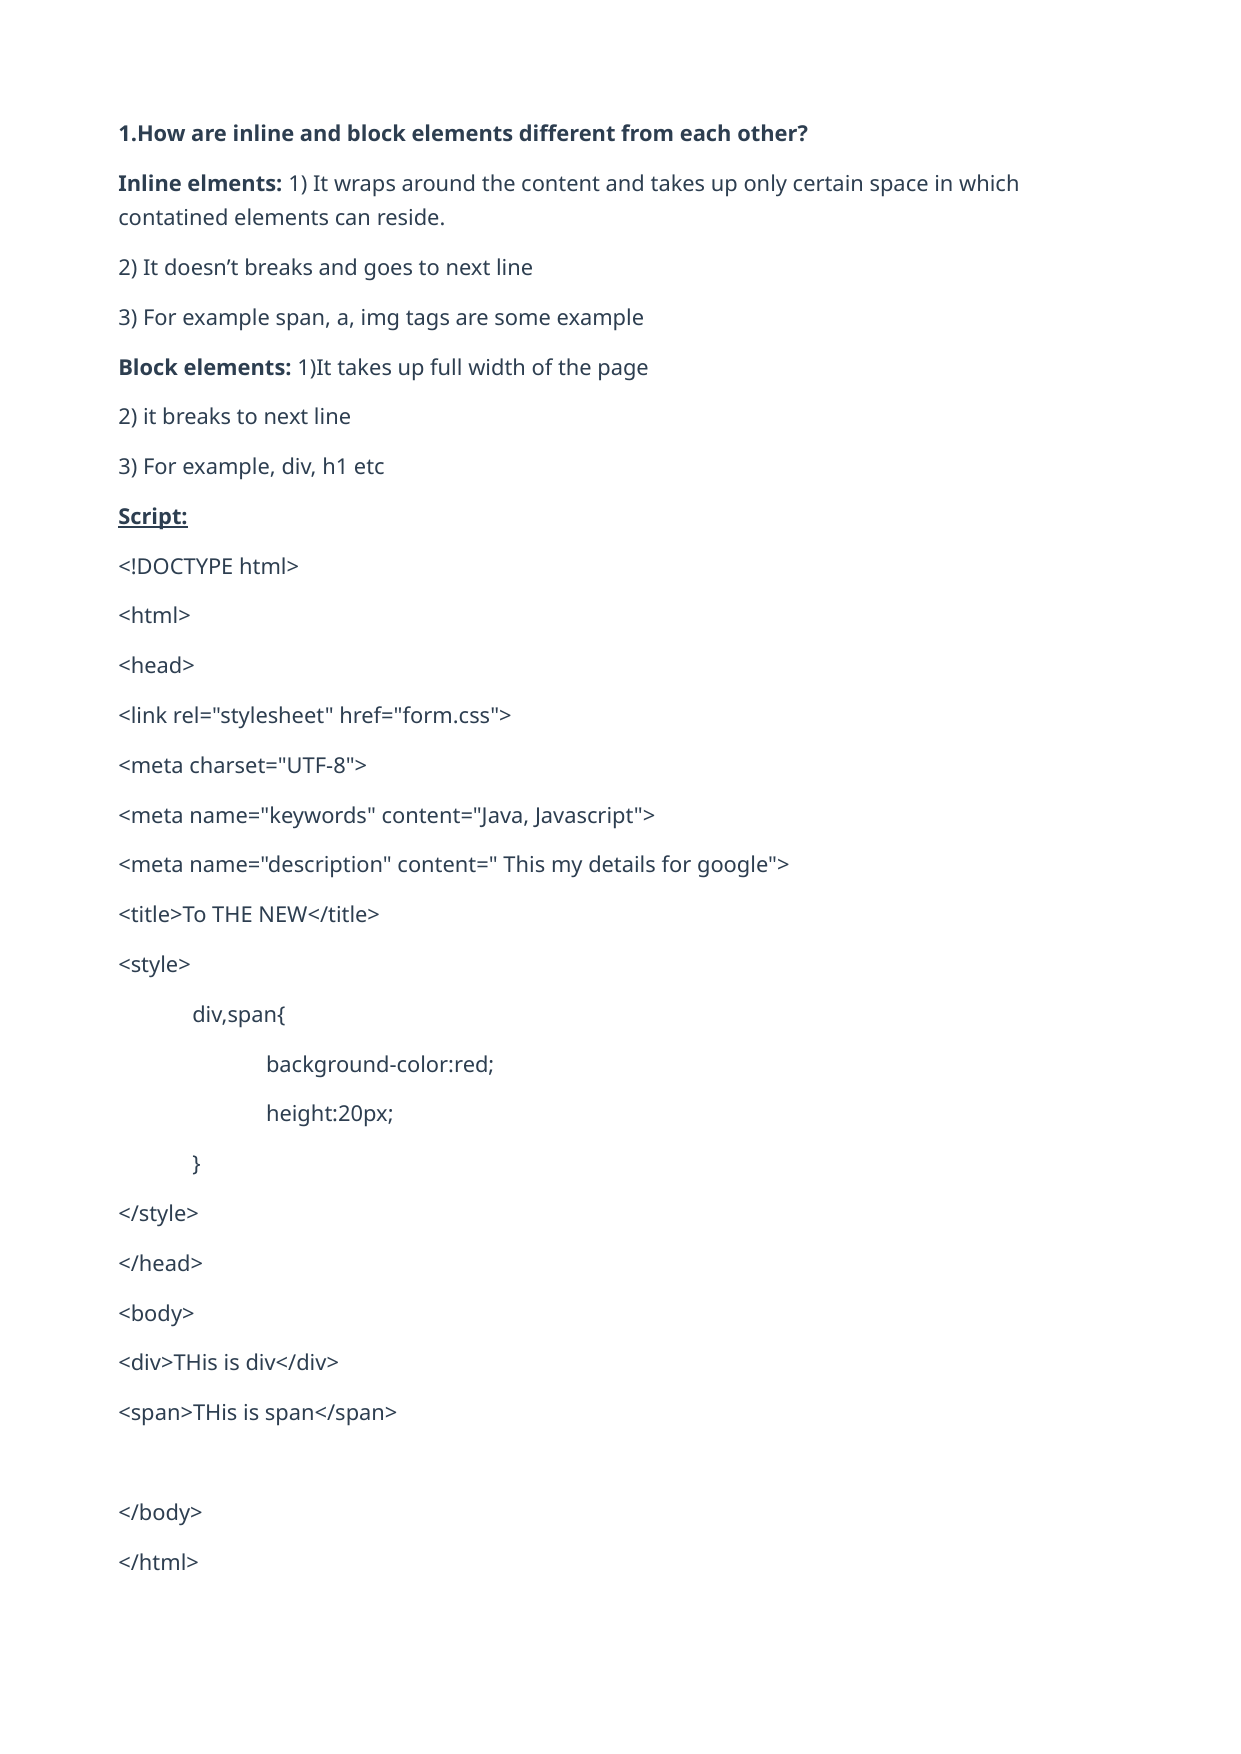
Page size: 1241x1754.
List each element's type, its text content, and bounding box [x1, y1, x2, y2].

text 3) For example span, a, img tags are some example [118, 302, 1122, 331]
text background-color:red; [118, 1048, 1122, 1078]
text <head> [118, 650, 1122, 680]
text <meta name="description" content=" This my details for google"> [118, 849, 1122, 879]
text <body> [118, 1297, 1122, 1327]
text 1.How are inline and block elements different from each other? [118, 118, 1122, 148]
text </head> [118, 1248, 1122, 1277]
text 2) It doesn’t breaks and goes to next line [118, 252, 1122, 282]
text <meta charset="UTF-8"> [118, 750, 1122, 779]
text Script: [118, 501, 1122, 531]
text <div>THis is div</div> [118, 1347, 1122, 1377]
text </body> [118, 1497, 1122, 1526]
text 3) For example, div, h1 etc [118, 451, 1122, 481]
text <link rel="stylesheet" href="form.css"> [118, 700, 1122, 730]
text <style> [118, 949, 1122, 979]
text </html> [118, 1546, 1122, 1576]
text 2) it breaks to next line [118, 401, 1122, 431]
text Inline elments: 1) It wraps around the content and takes up only certain space in which contatined elements can reside. [118, 168, 1122, 232]
text <title>To THE NEW</title> [118, 899, 1122, 929]
text <!DOCTYPE html> [118, 551, 1122, 580]
text height:20px; [118, 1098, 1122, 1128]
text </style> [118, 1198, 1122, 1228]
text <html> [118, 600, 1122, 630]
text <span>THis is span</span> [118, 1397, 1122, 1427]
text div,span{ [118, 999, 1122, 1028]
text <meta name="keywords" content="Java, Javascript"> [118, 799, 1122, 829]
text Block elements: 1)It takes up full width of the page [118, 351, 1122, 381]
text } [118, 1148, 1122, 1178]
